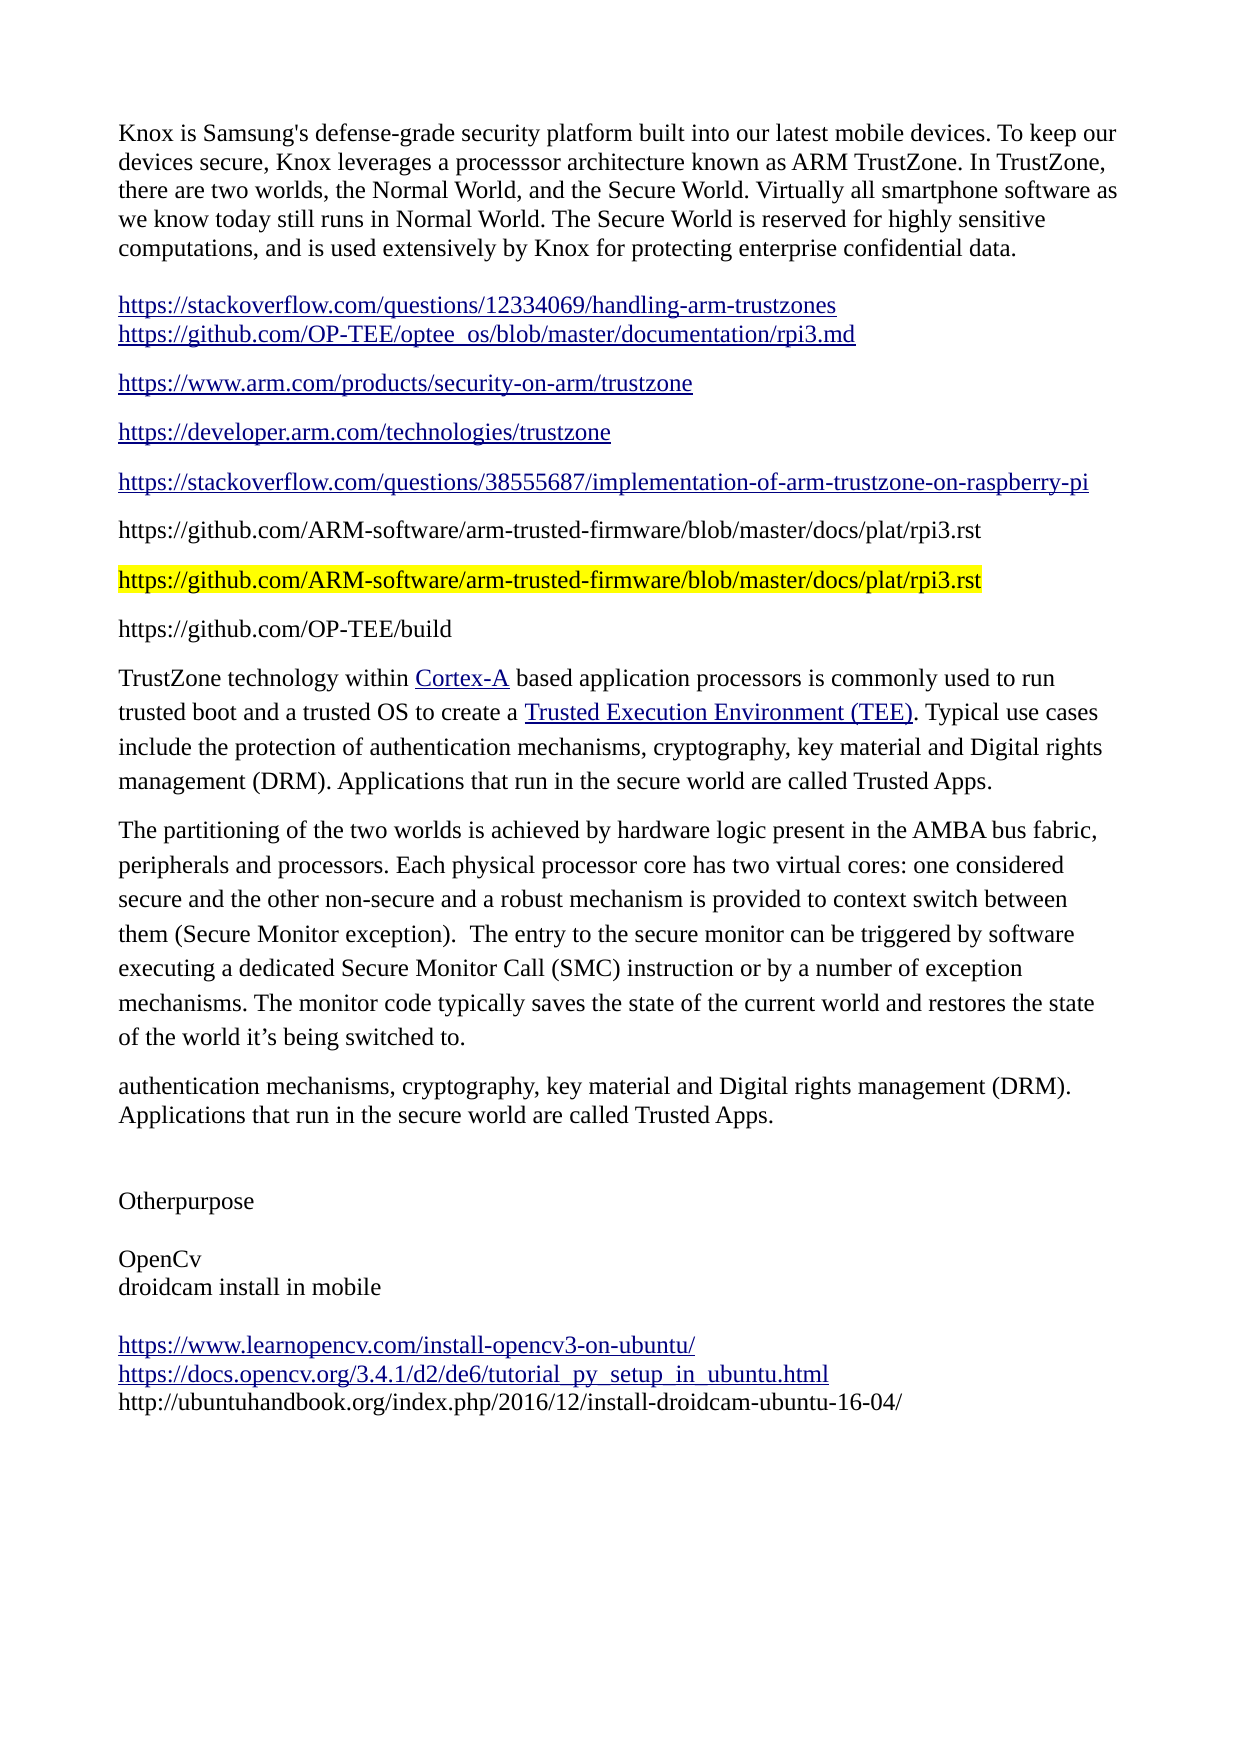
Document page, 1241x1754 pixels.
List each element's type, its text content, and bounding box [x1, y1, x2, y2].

text The partitioning of the two worlds is achieved by hardware logic present in the AMBA bus fabric, peripherals and processors. Each physical processor core has two virtual cores: one considered secure and the other non-secure and a robust mechanism is provided to context switch between them (Secure Monitor exception). The entry to the secure monitor can be triggered by software executing a dedicated Secure Monitor Call (SMC) instruction or by a number of exception mechanisms. The monitor code typically saves the state of the current world and restores the state of the world it’s being switched to. [118, 815, 1122, 1051]
text https://www.arm.com/products/security-on-arm/trustzone [118, 368, 1122, 397]
text https://stackoverflow.com/questions/12334069/handling-arm-trustzones [118, 291, 1122, 319]
text OpenCv [118, 1244, 1122, 1272]
text https://github.com/OP-TEE/build [118, 614, 1122, 642]
text droidcam install in mobile [118, 1272, 1122, 1301]
text https://www.learnopencv.com/install-opencv3-on-ubuntu/ [118, 1330, 1122, 1359]
text authentication mechanisms, cryptography, key material and Digital rights management (DRM). Applications that run in the secure world are called Trusted Apps. [118, 1071, 1122, 1129]
text https://github.com/ARM-software/arm-trusted-firmware/blob/master/docs/plat/rpi3.rst [118, 565, 1122, 593]
text TrustZone technology within Cortex-A based application processors is commonly used to run trusted boot and a trusted OS to create a Trusted Execution Environment (TEE). Typical use cases include the protection of authentication mechanisms, cryptography, key material and Digital rights management (DRM). Applications that run in the secure world are called Trusted Apps. [118, 663, 1122, 795]
text Knox is Samsung's defense-grade security platform built into our latest mobile devices. To keep our devices secure, Knox leverages a processsor architecture known as ARM TrustZone. In TrustZone, there are two worlds, the Normal World, and the Secure World. Virtually all smartphone software as we know today still runs in Normal World. The Secure World is reserved for highly sensitive computations, and is used extensively by Knox for protecting enterprise confidential data. [118, 118, 1122, 262]
text https://docs.opencv.org/3.4.1/d2/de6/tutorial_py_setup_in_ubuntu.html [118, 1359, 1122, 1387]
text https://stackoverflow.com/questions/38555687/implementation-of-arm-trustzone-on-raspberry-pi [118, 467, 1122, 495]
text https://github.com/ARM-software/arm-trusted-firmware/blob/master/docs/plat/rpi3.rst [118, 516, 1122, 544]
text https://github.com/OP-TEE/optee_os/blob/master/documentation/rpi3.md [118, 319, 1122, 348]
text http://ubuntuhandbook.org/index.php/2016/12/install-droidcam-ubuntu-16-04/ [118, 1387, 1122, 1416]
text Otherpurpose [118, 1186, 1122, 1215]
text https://developer.arm.com/technologies/trustzone [118, 417, 1122, 446]
